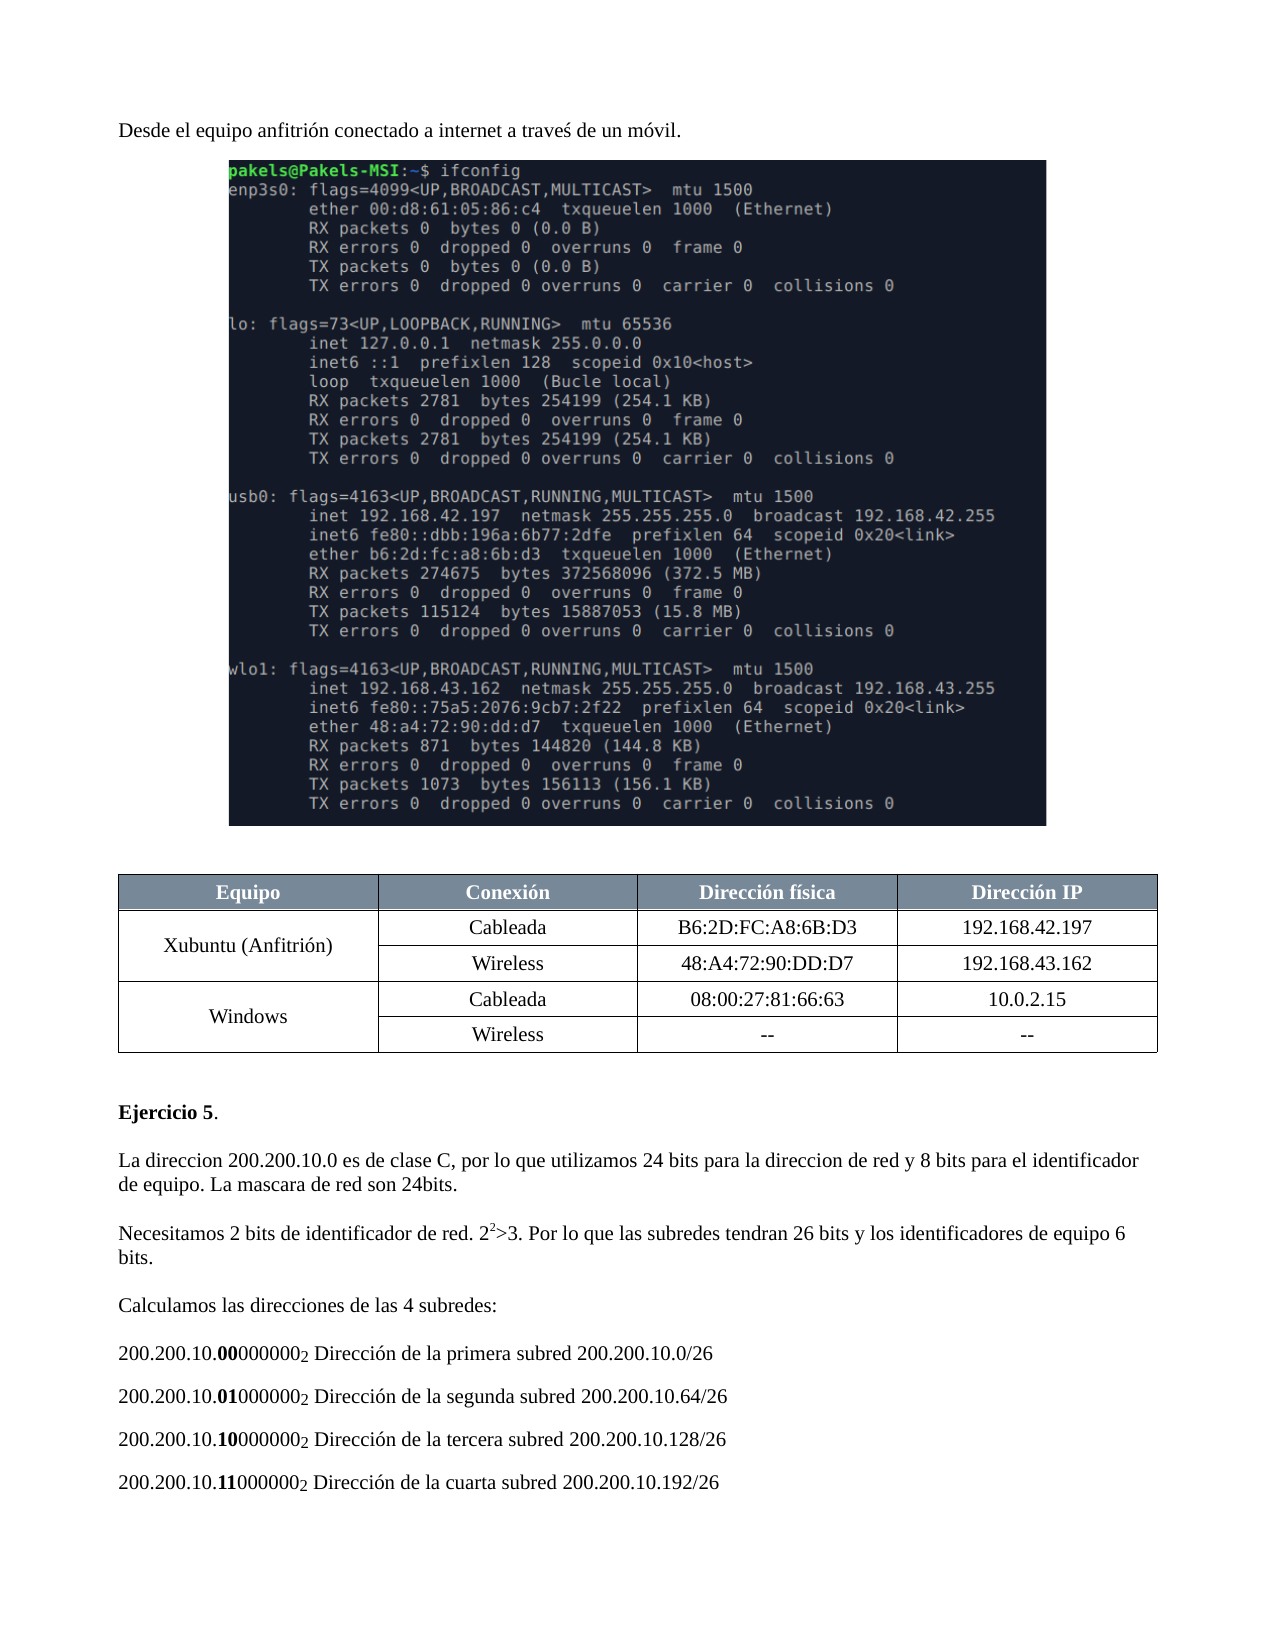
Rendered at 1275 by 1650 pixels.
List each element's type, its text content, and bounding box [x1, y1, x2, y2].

picture [228, 160, 1047, 826]
table_cell 192.168.42.197 [898, 911, 1157, 945]
table_cell 08:00:27:81:66:63 [638, 982, 897, 1016]
table_header Conexión [379, 875, 637, 909]
table_header Dirección IP [898, 875, 1157, 909]
table_header Dirección física [638, 875, 897, 909]
text Desde el equipo anfitrión conectado a internet a traveś de un móvil. [118, 118, 1157, 142]
table_cell Cableada [379, 982, 637, 1016]
table_cell Wireless [379, 1017, 637, 1052]
text 200.200.10.010000002 Dirección de la segunda subred 200.200.10.64/26 [118, 1384, 1157, 1409]
table_cell 192.168.43.162 [898, 946, 1157, 981]
table_cell 48:A4:72:90:DD:D7 [638, 946, 897, 981]
table_header Equipo [119, 875, 378, 909]
table_cell Windows [119, 982, 378, 1052]
table_cell Wireless [379, 946, 637, 981]
table_cell 10.0.2.15 [898, 982, 1157, 1016]
table_cell Cableada [379, 911, 637, 945]
text 200.200.10.000000002 Dirección de la primera subred 200.200.10.0/26 [118, 1341, 1157, 1366]
table_cell -- [898, 1017, 1157, 1052]
text Necesitamos 2 bits de identificador de red. 22>3. Por lo que las subredes tendran 26 bits y los identificadores de equipo 6 bits. [118, 1221, 1157, 1269]
text Calculamos las direcciones de las 4 subredes: [118, 1293, 1157, 1317]
text 200.200.10.110000002 Dirección de la cuarta subred 200.200.10.192/26 [118, 1470, 1157, 1495]
table_cell Xubuntu (Anfitrión) [119, 911, 378, 981]
table_cell -- [638, 1017, 897, 1052]
text Ejercicio 5. [118, 1100, 1157, 1124]
text 200.200.10.100000002 Dirección de la tercera subred 200.200.10.128/26 [118, 1427, 1157, 1452]
table_cell B6:2D:FC:A8:6B:D3 [638, 911, 897, 945]
text La direccion 200.200.10.0 es de clase C, por lo que utilizamos 24 bits para la direccion de red y 8 bits para el identificador de equipo. La mascara de red son 24bits. [118, 1148, 1157, 1196]
